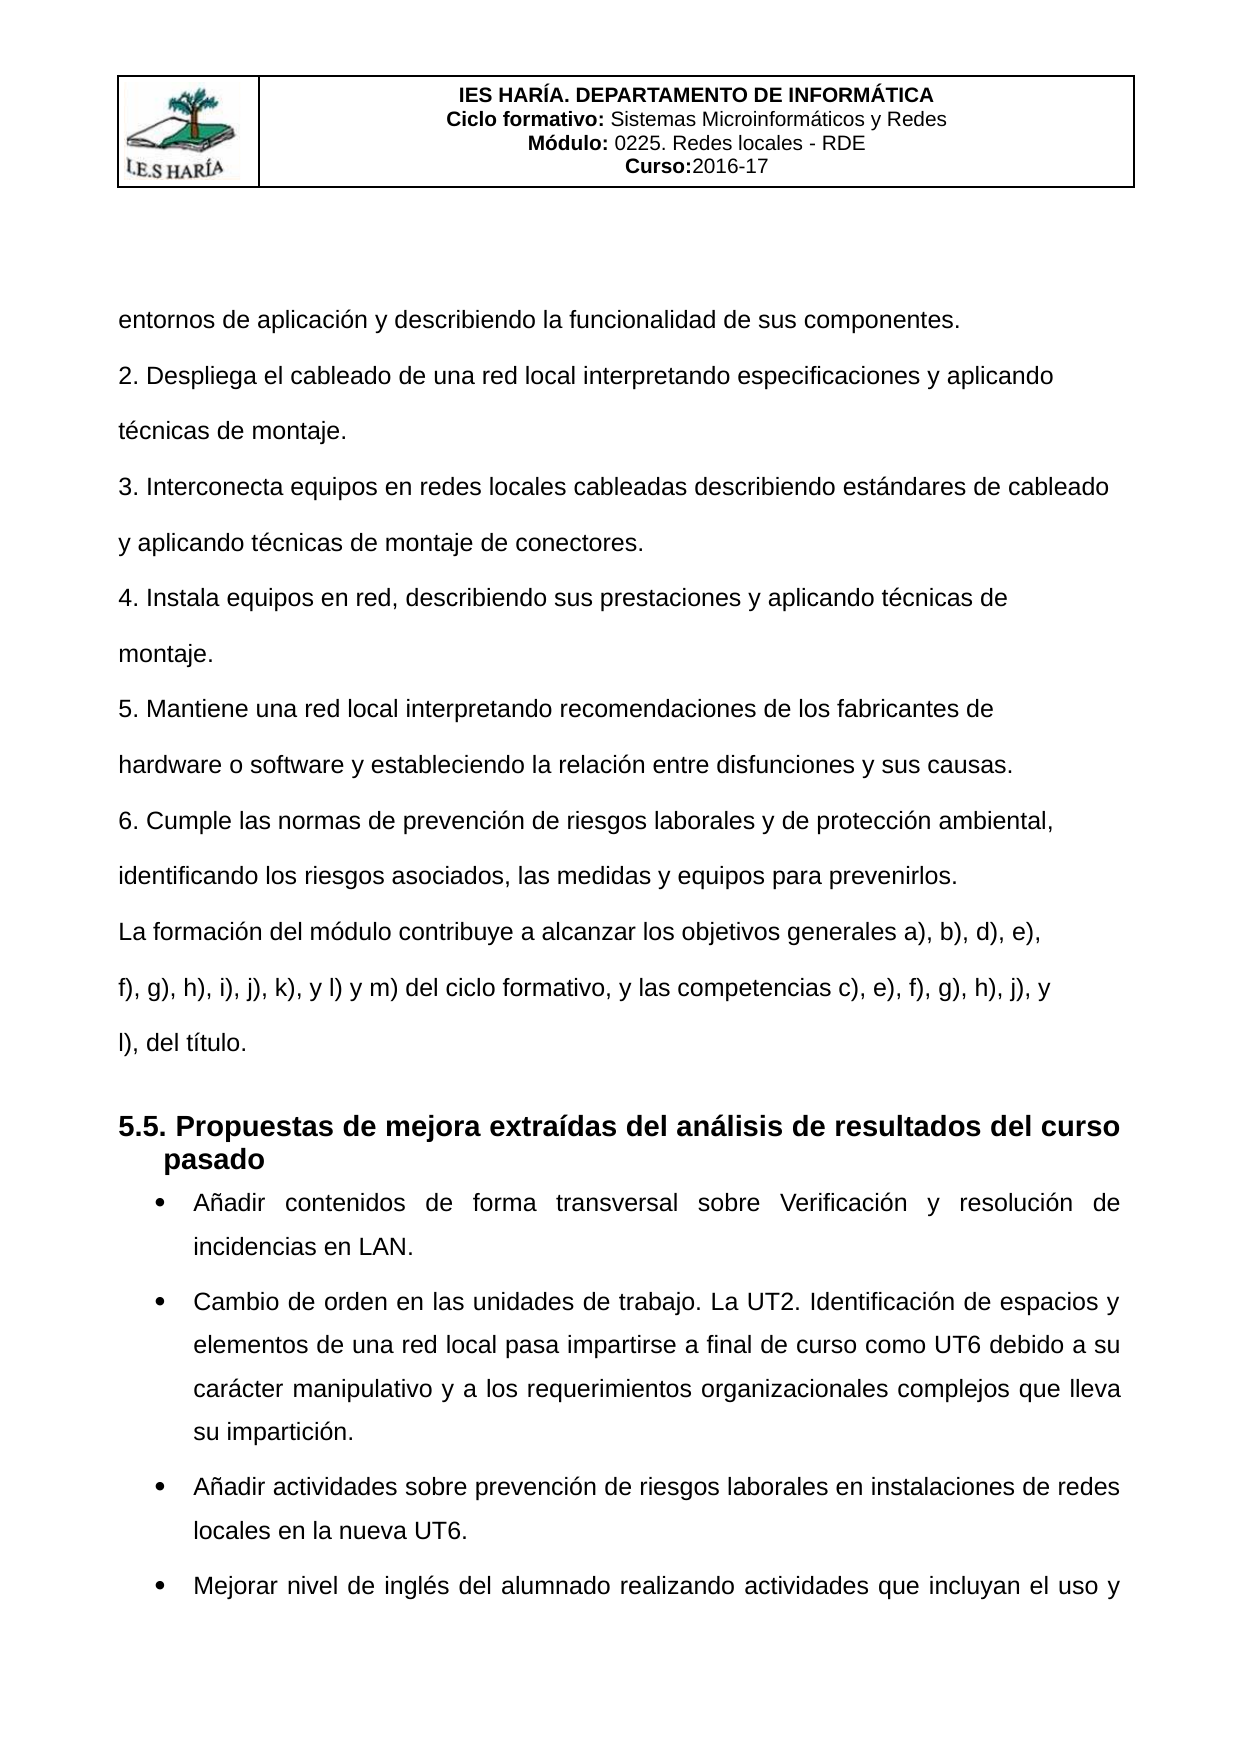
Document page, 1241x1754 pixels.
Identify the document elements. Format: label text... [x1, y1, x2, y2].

list Mejorar nivel de inglés del alumnado realizando actividades que incluyan el uso y [156, 1571, 1122, 1600]
text técnicas de montaje. [118, 416, 1122, 445]
list Cambio de orden en las unidades de trabajo. La UT2. Identificación de espacios y elementos de una red local pasa impartirse a final de curso como UT6 debido a su carácter manipulativo y a los requerimientos organizacionales complejos que lleva su impartición. [156, 1287, 1122, 1446]
text 6. Cumple las normas de prevención de riesgos laborales y de protección ambiental, [118, 806, 1122, 834]
text f), g), h), i), j), k), y l) y m) del ciclo formativo, y las competencias c), e), f), g), h), j), y [118, 973, 1122, 1001]
subtitle 5.5. Propuestas de mejora extraídas del análisis de resultados del curso pasado [118, 1109, 1122, 1176]
text l), del título. [118, 1028, 1122, 1057]
text 2. Despliega el cableado de una red local interpretando especificaciones y aplicando [118, 361, 1122, 389]
text identificando los riesgos asociados, las medidas y equipos para prevenirlos. [118, 861, 1122, 890]
text 5. Mantiene una red local interpretando recomendaciones de los fabricantes de [118, 694, 1122, 723]
text 4. Instala equipos en red, describiendo sus prestaciones y aplicando técnicas de [118, 583, 1122, 612]
list Añadir actividades sobre prevención de riesgos laborales en instalaciones de redes locales en la nueva UT6. [156, 1472, 1122, 1544]
picture [123, 82, 241, 180]
list Añadir contenidos de forma transversal sobre Verificación y resolución de incidencias en LAN. [156, 1188, 1122, 1260]
text montaje. [118, 639, 1122, 668]
text hardware o software y estableciendo la relación entre disfunciones y sus causas. [118, 750, 1122, 779]
text La formación del módulo contribuye a alcanzar los objetivos generales a), b), d), e), [118, 917, 1122, 946]
text entornos de aplicación y describiendo la funcionalidad de sus componentes. [118, 305, 1122, 334]
text y aplicando técnicas de montaje de conectores. [118, 528, 1122, 556]
text 3. Interconecta equipos en redes locales cableadas describiendo estándares de cableado [118, 472, 1122, 501]
